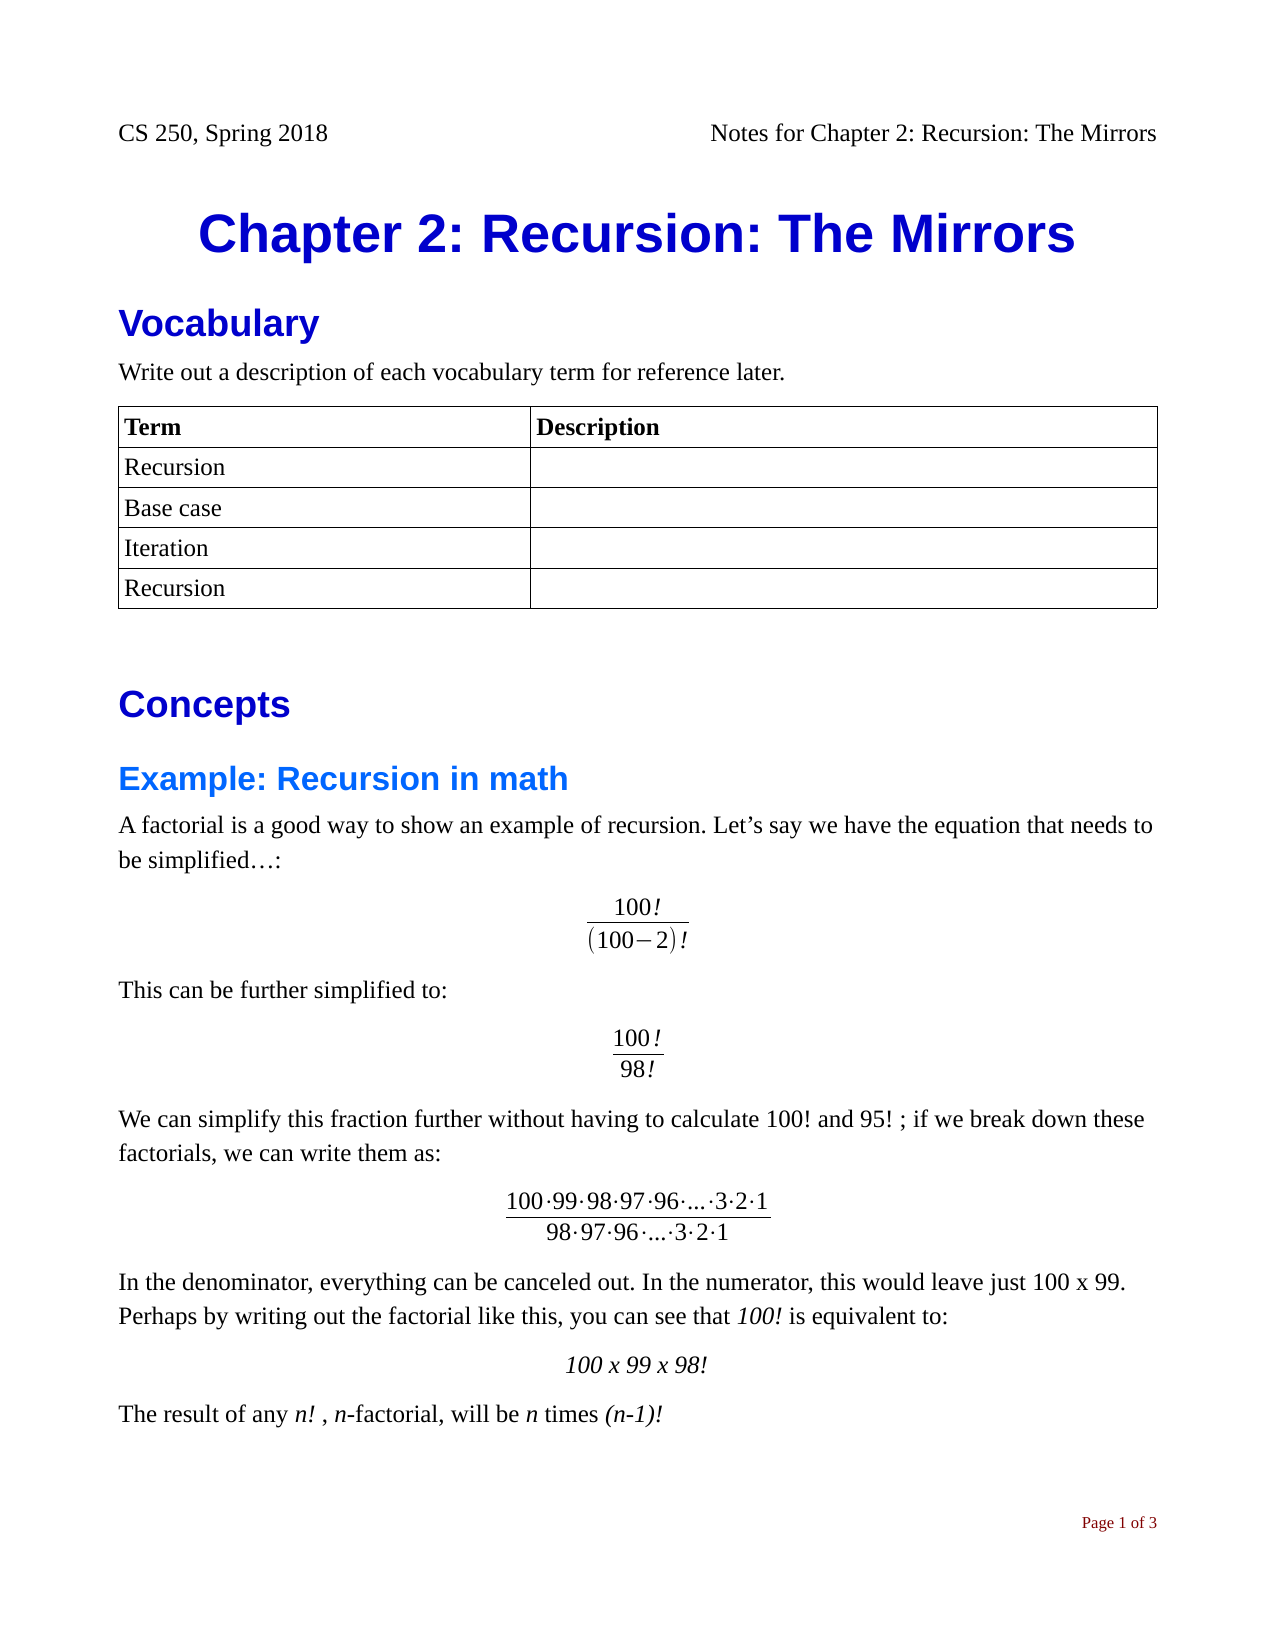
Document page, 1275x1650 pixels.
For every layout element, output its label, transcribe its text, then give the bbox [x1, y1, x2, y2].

text A factorial is a good way to show an example of recursion. Let’s say we have the equation that needs to be simplified…: [118, 810, 1157, 873]
text This can be further simplified to: [118, 975, 1157, 1004]
text Write out a description of each vocabulary term for reference later. [118, 357, 1157, 386]
text 100 x 99 x 98! [118, 1350, 1157, 1379]
table_cell Recursion [119, 448, 530, 487]
table_cell [531, 488, 1157, 527]
table_cell [531, 448, 1157, 487]
text We can simplify this fraction further without having to calculate 100! and 95! ; if we break down these factorials, we can write them as: [118, 1104, 1157, 1167]
table_cell Iteration [119, 528, 530, 568]
subtitle Example: Recursion in math [118, 759, 1157, 798]
table_cell Recursion [119, 569, 530, 608]
table_cell [531, 528, 1157, 568]
subtitle Concepts [118, 682, 1157, 726]
table_header Description [531, 407, 1157, 447]
table_header Term [119, 407, 530, 447]
table_cell Base case [119, 488, 530, 527]
subtitle Vocabulary [118, 301, 1157, 345]
text The result of any n! , n-factorial, will be n times (n-1)! [118, 1399, 1157, 1428]
title Chapter 2: Recursion: The Mirrors [118, 201, 1157, 264]
table_cell [531, 569, 1157, 608]
text In the denominator, everything can be canceled out. In the numerator, this would leave just 100 x 99. Perhaps by writing out the factorial like this, you can see that 100! is equivalent to: [118, 1267, 1157, 1330]
